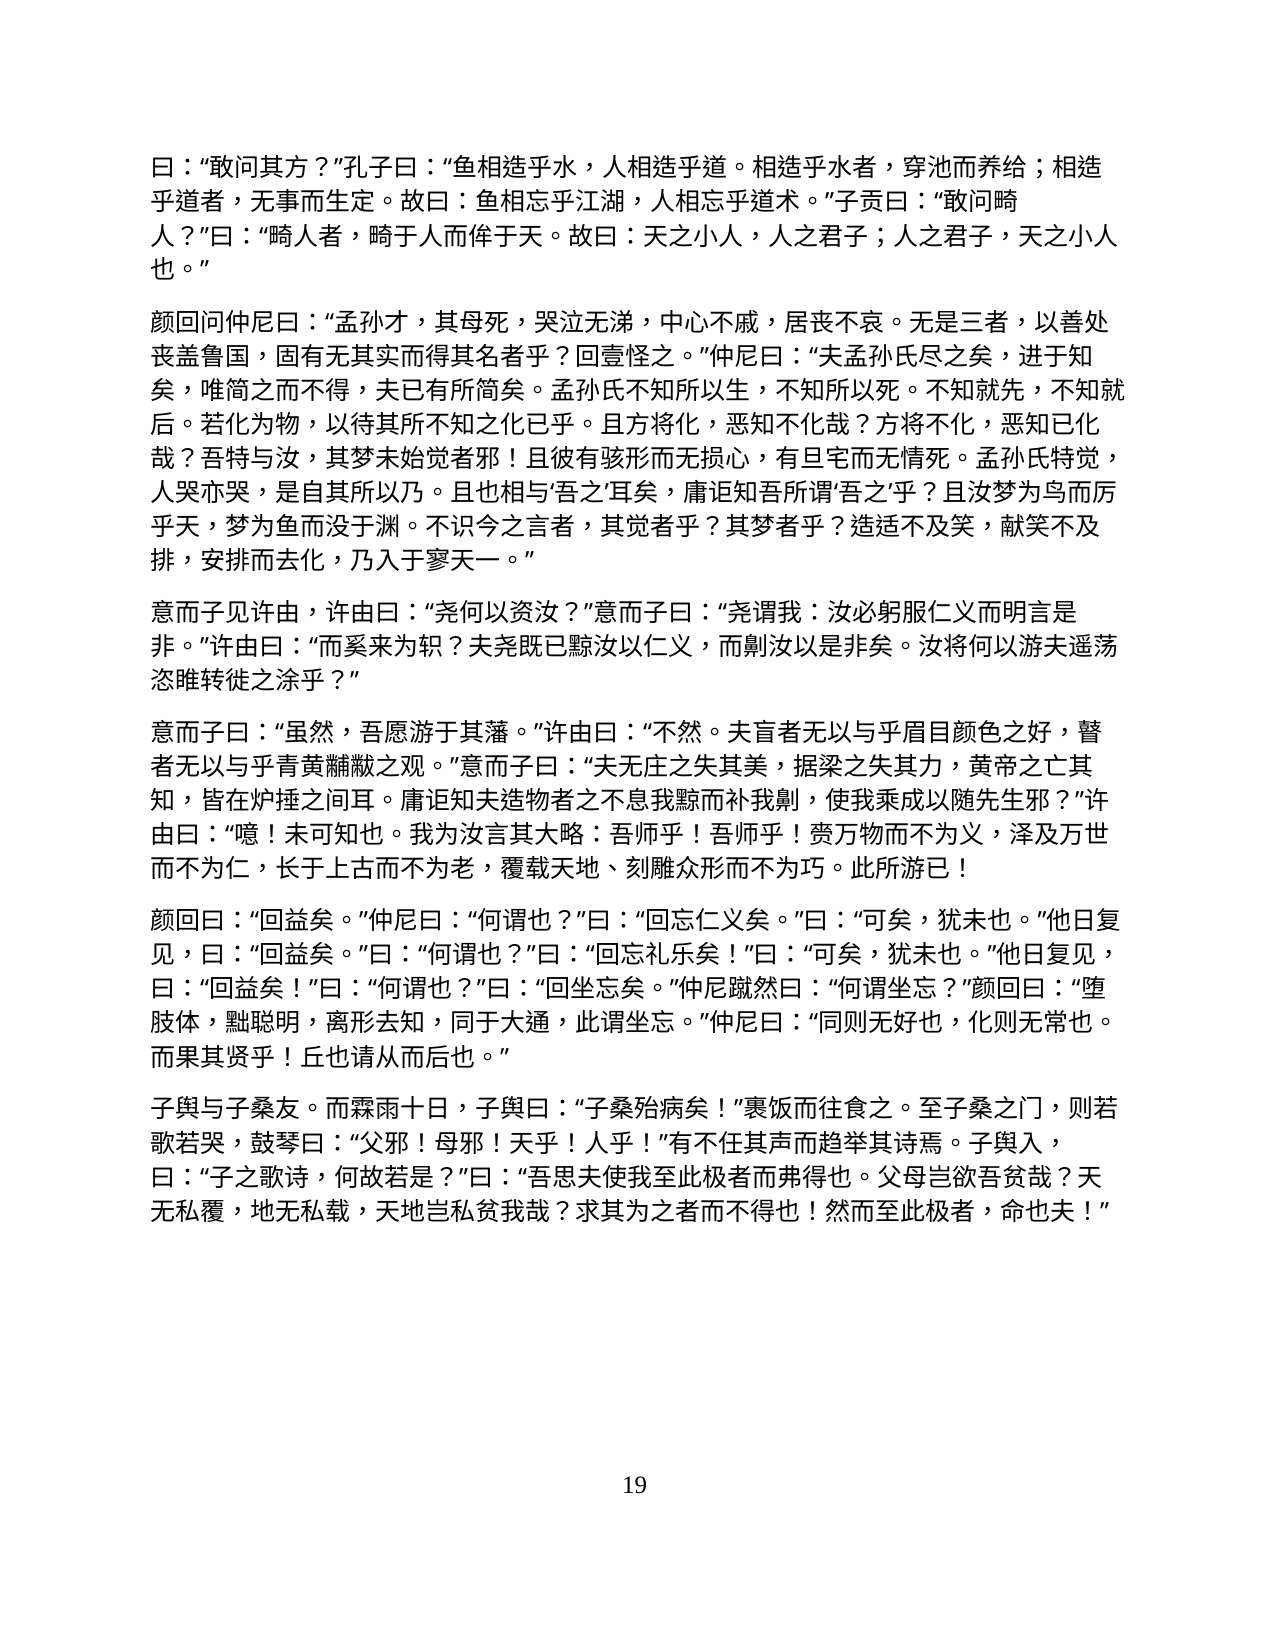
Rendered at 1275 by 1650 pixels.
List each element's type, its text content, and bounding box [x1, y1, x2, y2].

text 意而子曰：“虽然，吾愿游于其藩。”许由曰：“不然。夫盲者无以与乎眉目颜色之好，瞽者无以与乎青黄黼黻之观。”意而子曰：“夫无庄之失其美，据梁之失其力，黄帝之亡其知，皆在炉捶之间耳。庸讵知夫造物者之不息我黥而补我劓，使我乘成以随先生邪？”许由曰：“噫！未可知也。我为汝言其大略：吾师乎！吾师乎！赍万物而不为义，泽及万世而不为仁，长于上古而不为老，覆载天地、刻雕众形而不为巧。此所游已！ [150, 715, 1125, 885]
text 颜回曰：“回益矣。”仲尼曰：“何谓也？”曰：“回忘仁义矣。”曰：“可矣，犹未也。”他日复见，曰：“回益矣。”曰：“何谓也？”曰：“回忘礼乐矣！”曰：“可矣，犹未也。”他日复见，曰：“回益矣！”曰：“何谓也？”曰：“回坐忘矣。”仲尼蹴然曰：“何谓坐忘？”颜回曰：“堕肢体，黜聪明，离形去知，同于大通，此谓坐忘。”仲尼曰：“同则无好也，化则无常也。而果其贤乎！丘也请从而后也。” [150, 903, 1125, 1073]
text 意而子见许由，许由曰：“尧何以资汝？”意而子曰：“尧谓我：汝必躬服仁义而明言是非。”许由曰：“而奚来为轵？夫尧既已黥汝以仁义，而劓汝以是非矣。汝将何以游夫遥荡恣睢转徙之涂乎？” [150, 594, 1125, 697]
text 颜回问仲尼曰：“孟孙才，其母死，哭泣无涕，中心不戚，居丧不哀。无是三者，以善处丧盖鲁国，固有无其实而得其名者乎？回壹怪之。”仲尼曰：“夫孟孙氏尽之矣，进于知矣，唯简之而不得，夫已有所简矣。孟孙氏不知所以生，不知所以死。不知就先，不知就后。若化为物，以待其所不知之化已乎。且方将化，恶知不化哉？方将不化，恶知已化哉？吾特与汝，其梦未始觉者邪！且彼有骇形而无损心，有旦宅而无情死。孟孙氏特觉，人哭亦哭，是自其所以乃。且也相与‘吾之’耳矣，庸讵知吾所谓‘吾之’乎？且汝梦为鸟而厉乎天，梦为鱼而没于渊。不识今之言者，其觉者乎？其梦者乎？造适不及笑，献笑不及排，安排而去化，乃入于寥天一。” [150, 304, 1125, 577]
text 子舆与子桑友。而霖雨十日，子舆曰：“子桑殆病矣！”裹饭而往食之。至子桑之门，则若歌若哭，鼓琴曰：“父邪！母邪！天乎！人乎！”有不任其声而趋举其诗焉。子舆入，曰：“子之歌诗，何故若是？”曰：“吾思夫使我至此极者而弗得也。父母岂欲吾贫哉？天无私覆，地无私载，天地岂私贫我哉？求其为之者而不得也！然而至此极者，命也夫！” [150, 1091, 1125, 1227]
text 曰：“敢问其方？”孔子曰：“鱼相造乎水，人相造乎道。相造乎水者，穿池而养给；相造乎道者，无事而生定。故曰：鱼相忘乎江湖，人相忘乎道术。”子贡曰：“敢问畸人？”曰：“畸人者，畸于人而侔于天。故曰：天之小人，人之君子；人之君子，天之小人也。” [150, 150, 1125, 286]
